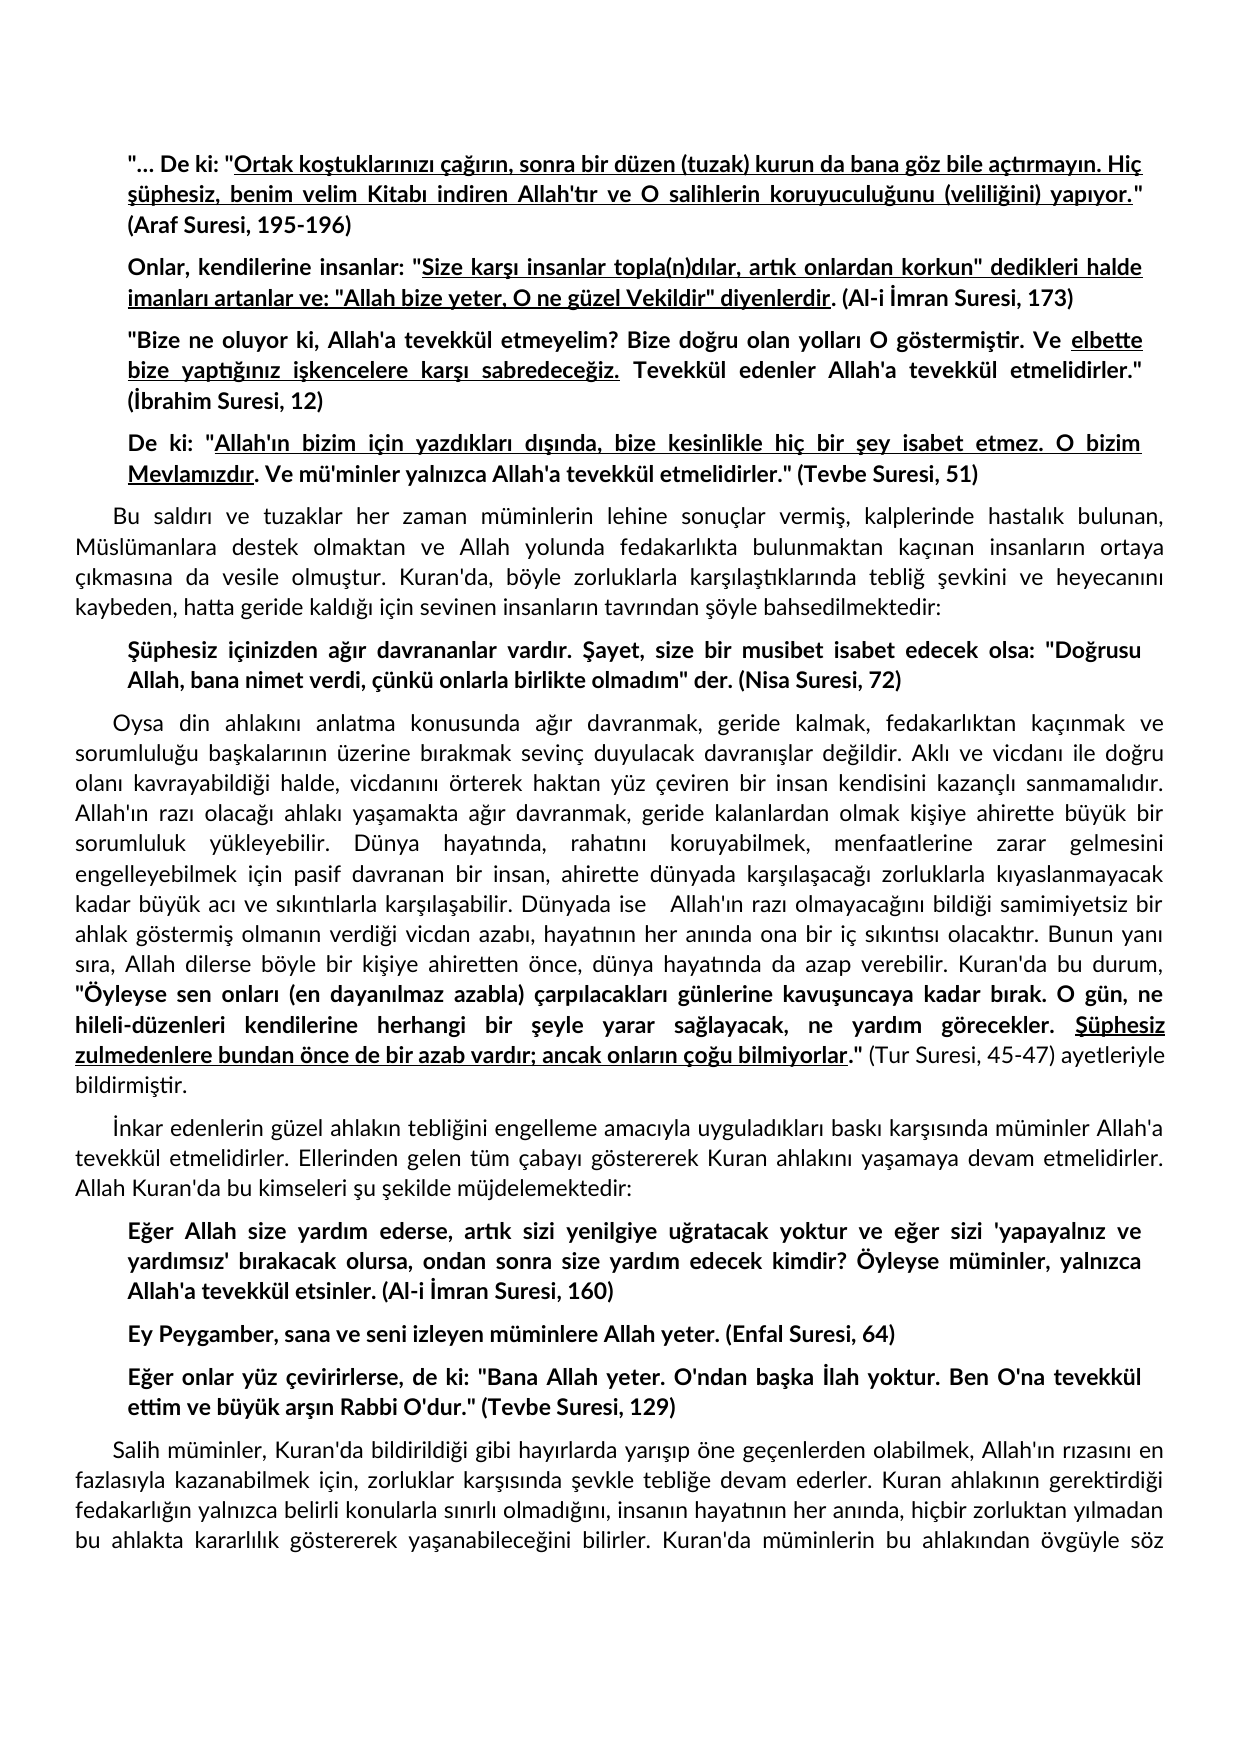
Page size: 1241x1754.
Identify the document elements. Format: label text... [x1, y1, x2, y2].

text Salih müminler, Kuran'da bildirildiği gibi hayırlarda yarışıp öne geçenlerden olabilmek, Allah'ın rızasını en fazlasıyla kazanabilmek için, zorluklar karşısında şevkle tebliğe devam ederler. Kuran ahlakının gerektirdiği fedakarlığın yalnızca belirli konularla sınırlı olmadığını, insanın hayatının her anında, hiçbir zorluktan yılmadan bu ahlakta kararlılık göstererek yaşanabileceğini bilirler. Kuran'da müminlerin bu ahlakından övgüyle söz [75, 1435, 1165, 1553]
text Ey Peygamber, sana ve seni izleyen müminlere Allah yeter. (Enfal Suresi, 64) [127, 1320, 1143, 1347]
text Eğer onlar yüz çevirirlerse, de ki: "Bana Allah yeter. O'ndan başka İlah yoktur. Ben O'na tevekkül ettim ve büyük arşın Rabbi O'dur." (Tevbe Suresi, 129) [127, 1362, 1143, 1420]
text İnkar edenlerin güzel ahlakın tebliğini engelleme amacıyla uyguladıkları baskı karşısında müminler Allah'a tevekkül etmelidirler. Ellerinden gelen tüm çabayı göstererek Kuran ahlakını yaşamaya devam etmelidirler. Allah Kuran'da bu kimseleri şu şekilde müjdelemektedir: [75, 1113, 1165, 1201]
text Onlar, kendilerine insanlar: "Size karşı insanlar topla(n)dılar, artık onlardan korkun" dedikleri halde imanları artanlar ve: "Allah bize yeter, O ne güzel Vekildir" diyenlerdir. (Al-i İmran Suresi, 173) [127, 253, 1143, 311]
text Eğer Allah size yardım ederse, artık sizi yenilgiye uğratacak yoktur ve eğer sizi 'yapayalnız ve yardımsız' bırakacak olursa, ondan sonra size yardım edecek kimdir? Öyleyse müminler, yalnızca Allah'a tevekkül etsinler. (Al-i İmran Suresi, 160) [127, 1217, 1143, 1304]
text Oysa din ahlakını anlatma konusunda ağır davranmak, geride kalmak, fedakarlıktan kaçınmak ve sorumluluğu başkalarının üzerine bırakmak sevinç duyulacak davranışlar değildir. Aklı ve vicdanı ile doğru olanı kavrayabildiği halde, vicdanını örterek haktan yüz çeviren bir insan kendisini kazançlı sanmamalıdır. Allah'ın razı olacağı ahlakı yaşamakta ağır davranmak, geride kalanlardan olmak kişiye ahirette büyük bir sorumluluk yükleyebilir. Dünya hayatında, rahatını koruyabilmek, menfaatlerine zarar gelmesini engelleyebilmek için pasif davranan bir insan, ahirette dünyada karşılaşacağı zorluklarla kıyaslanmayacak kadar büyük acı ve sıkıntılarla karşılaşabilir. Dünyada ise Allah'ın razı olmayacağını bildiği samimiyetsiz bir ahlak göstermiş olmanın verdiği vicdan azabı, hayatının her anında ona bir iç sıkıntısı olacaktır. Bunun yanı sıra, Allah dilerse böyle bir kişiye ahiretten önce, dünya hayatında da azap verebilir. Kuran'da bu durum, "Öyleyse sen onları (en dayanılmaz azabla) çarpılacakları günlerine kavuşuncaya kadar bırak. O gün, ne hileli-düzenleri kendilerine herhangi bir şeyle yarar sağlayacak, ne yardım görecekler. Şüphesiz zulmedenlere bundan önce de bir azab vardır; ancak onların çoğu bilmiyorlar." (Tur Suresi, 45-47) ayetleriyle bildirmiştir. [75, 708, 1165, 1098]
text Bu saldırı ve tuzaklar her zaman müminlerin lehine sonuçlar vermiş, kalplerinde hastalık bulunan, Müslümanlara destek olmaktan ve Allah yolunda fedakarlıkta bulunmaktan kaçınan insanların ortaya çıkmasına da vesile olmuştur. Kuran'da, böyle zorluklarla karşılaştıklarında tebliğ şevkini ve heyecanını kaybeden, hatta geride kaldığı için sevinen insanların tavrından şöyle bahsedilmektedir: [75, 502, 1165, 620]
text Şüphesiz içinizden ağır davrananlar vardır. Şayet, size bir musibet isabet edecek olsa: "Doğrusu Allah, bana nimet verdi, çünkü onlarla birlikte olmadım" der. (Nisa Suresi, 72) [127, 635, 1143, 693]
text "… De ki: "Ortak koştuklarınızı çağırın, sonra bir düzen (tuzak) kurun da bana göz bile açtırmayın. Hiç şüphesiz, benim velim Kitabı indiren Allah'tır ve O salihlerin koruyuculuğunu (veliliğini) yapıyor." (Araf Suresi, 195-196) [127, 150, 1143, 238]
text "Bize ne oluyor ki, Allah'a tevekkül etmeyelim? Bize doğru olan yolları O göstermiştir. Ve elbette bize yaptığınız işkencelere karşı sabredeceğiz. Tevekkül edenler Allah'a tevekkül etmelidirler." (İbrahim Suresi, 12) [127, 326, 1143, 414]
text De ki: "Allah'ın bizim için yazdıkları dışında, bize kesinlikle hiç bir şey isabet etmez. O bizim Mevlamızdır. Ve mü'minler yalnızca Allah'a tevekkül etmelidirler." (Tevbe Suresi, 51) [127, 429, 1143, 487]
